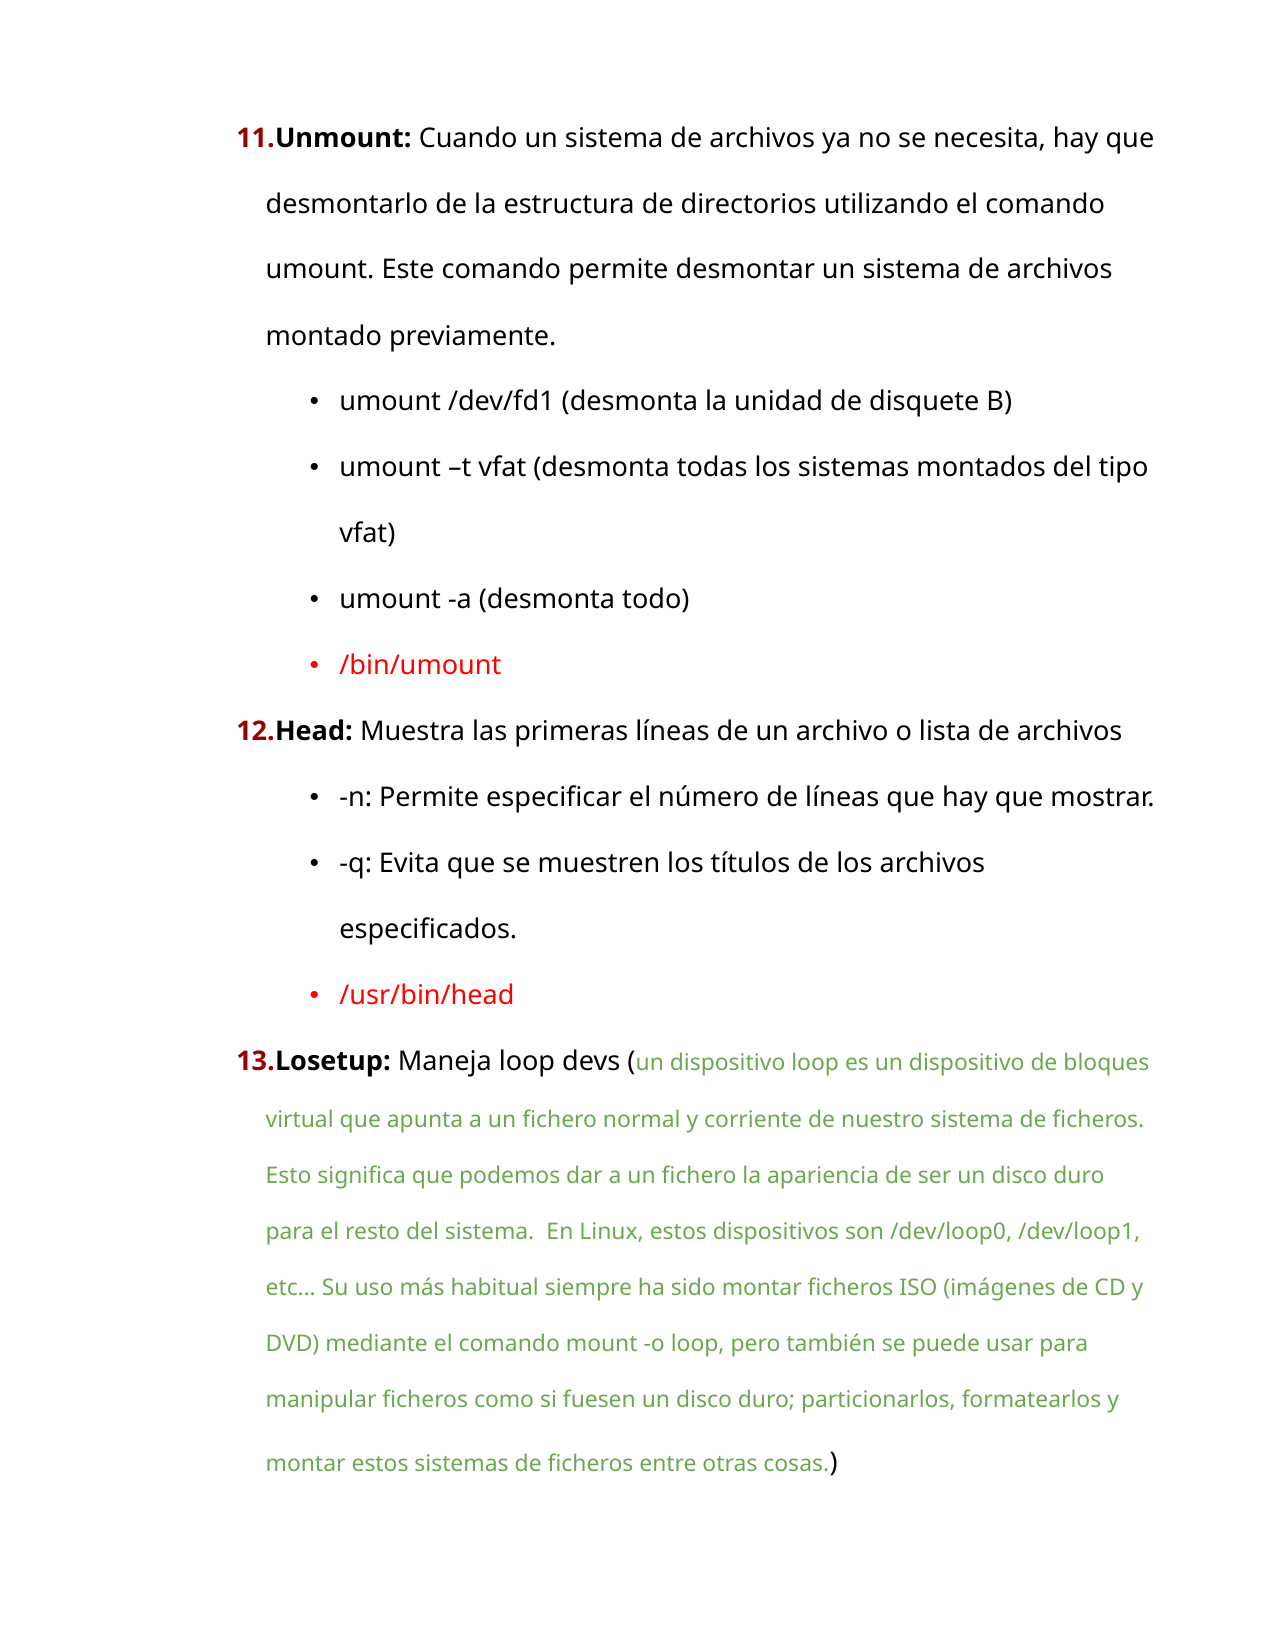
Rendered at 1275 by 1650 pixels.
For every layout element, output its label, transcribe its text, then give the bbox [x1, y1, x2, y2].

list Head: Muestra las primeras líneas de un archivo o lista de archivos [236, 712, 1157, 748]
list /usr/bin/head [309, 975, 1157, 1012]
list -q: Evita que se muestren los títulos de los archivos especificados. [309, 843, 1157, 946]
list Losetup: Maneja loop devs (un dispositivo loop es un dispositivo de bloques virtual que apunta a un fichero normal y corriente de nuestro sistema de ficheros. Esto significa que podemos dar a un fichero la apariencia de ser un disco duro para el resto del sistema. En Linux, estos dispositivos son /dev/loop0, /dev/loop1, etc… Su uso más habitual siempre ha sido montar ficheros ISO (imágenes de CD y DVD) mediante el comando mount -o loop, pero también se puede usar para manipular ficheros como si fuesen un disco duro; particionarlos, formatearlos y montar estos sistemas de ficheros entre otras cosas.) [236, 1041, 1157, 1480]
list /bin/umount [309, 646, 1157, 682]
list Unmount: Cuando un sistema de archivos ya no se necesita, hay que desmontarlo de la estructura de directorios utilizando el comando umount. Este comando permite desmontar un sistema de archivos montado previamente. [236, 118, 1157, 353]
list umount –t vfat (desmonta todas los sistemas montados del tipo vfat) [309, 448, 1157, 551]
list -n: Permite especificar el número de líneas que hay que mostrar. [309, 777, 1157, 814]
list umount /dev/fd1 (desmonta la unidad de disquete B) [309, 382, 1157, 419]
list umount -a (desmonta todo) [309, 580, 1157, 617]
